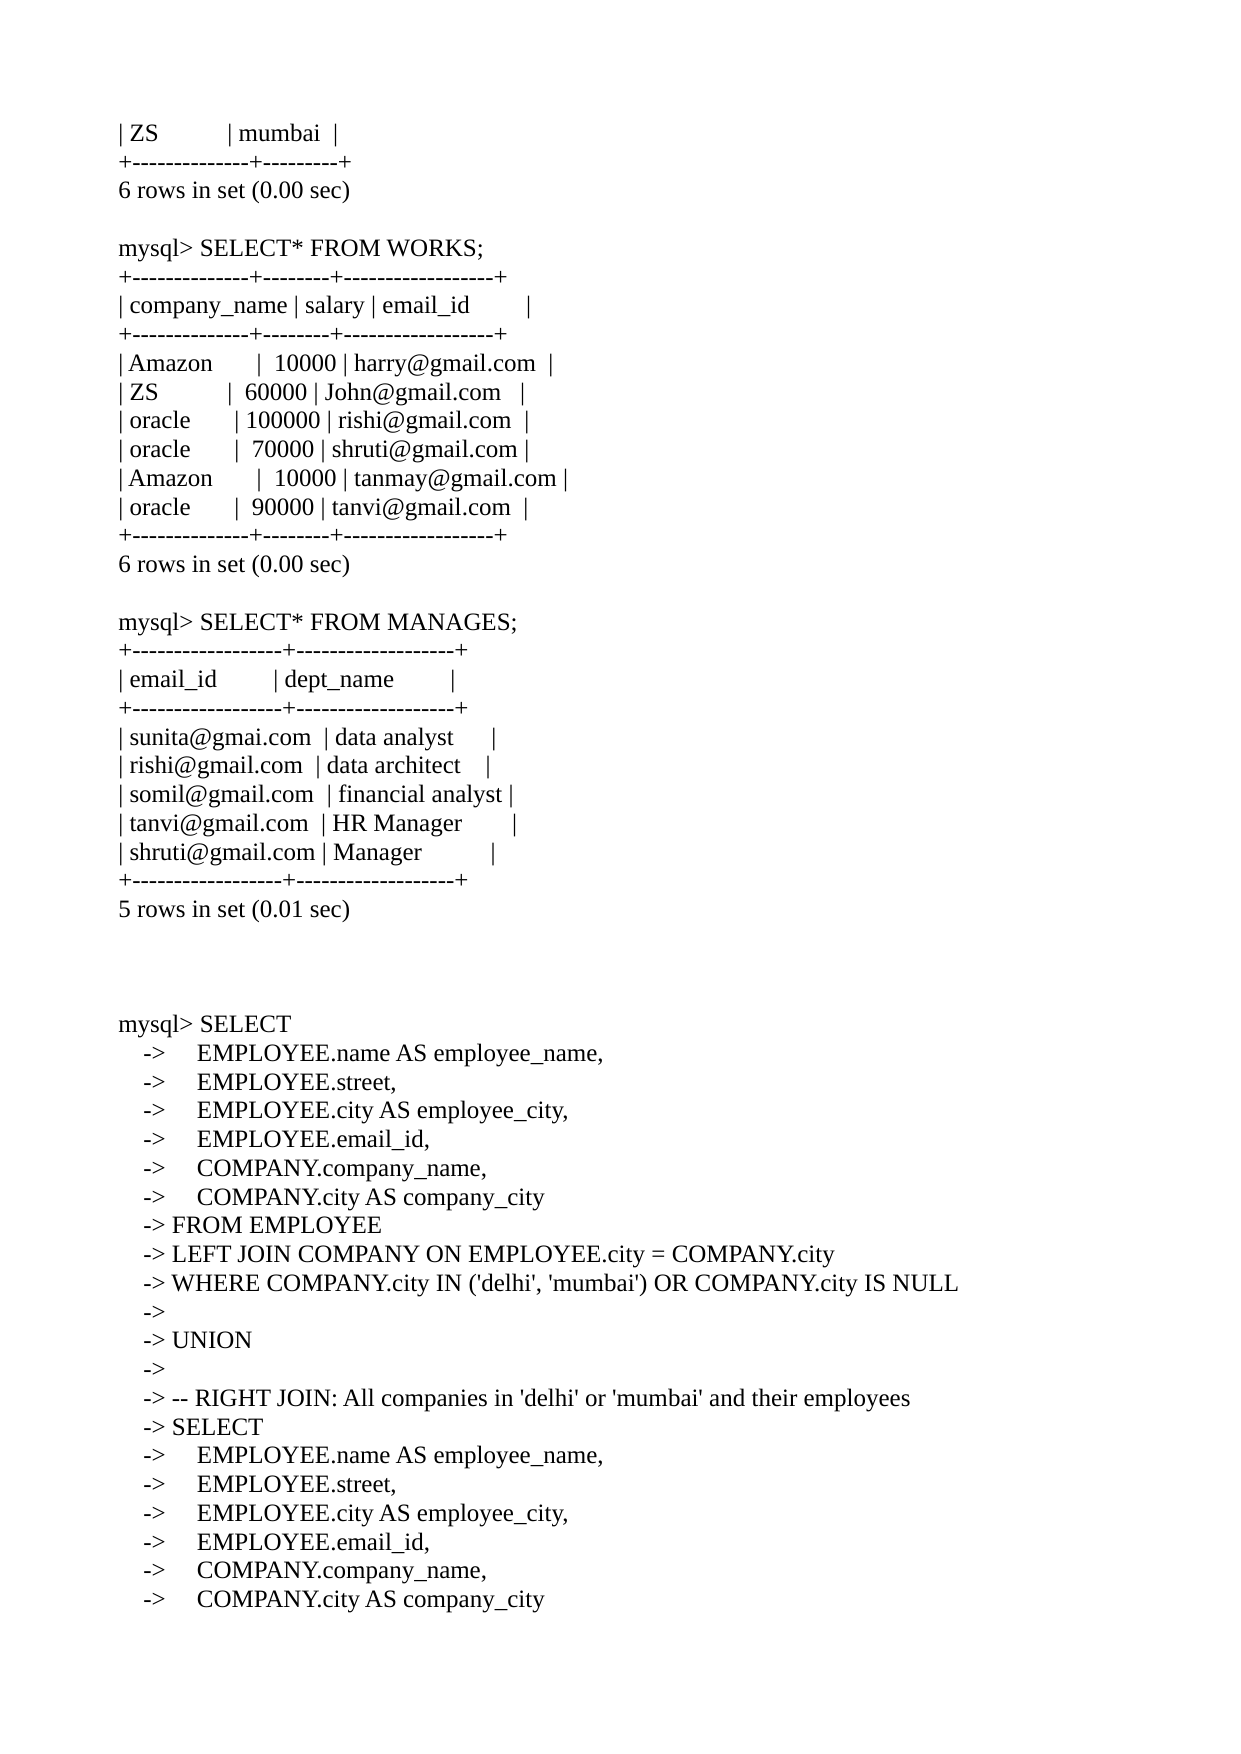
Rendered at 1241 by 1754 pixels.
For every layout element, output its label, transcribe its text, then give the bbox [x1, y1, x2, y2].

text -> EMPLOYEE.name AS employee_name, [118, 1441, 1122, 1469]
text | oracle | 70000 | shruti@gmail.com | [118, 434, 1122, 463]
text | somil@gmail.com | financial analyst | [118, 779, 1122, 808]
text -> -- RIGHT JOIN: All companies in 'delhi' or 'mumbai' and their employees [118, 1383, 1122, 1412]
text +--------------+--------+------------------+ [118, 521, 1122, 549]
text -> EMPLOYEE.city AS employee_city, [118, 1498, 1122, 1527]
text -> SELECT [118, 1412, 1122, 1441]
text +--------------+--------+------------------+ [118, 262, 1122, 291]
text -> [118, 1297, 1122, 1326]
text +------------------+-------------------+ [118, 693, 1122, 722]
text | company_name | salary | email_id | [118, 291, 1122, 319]
text -> EMPLOYEE.name AS employee_name, [118, 1038, 1122, 1067]
text -> WHERE COMPANY.city IN ('delhi', 'mumbai') OR COMPANY.city IS NULL [118, 1268, 1122, 1297]
text | Amazon | 10000 | tanmay@gmail.com | [118, 463, 1122, 492]
text | sunita@gmai.com | data analyst | [118, 722, 1122, 751]
text 5 rows in set (0.01 sec) [118, 894, 1122, 923]
text -> COMPANY.company_name, [118, 1556, 1122, 1584]
text | ZS | 60000 | John@gmail.com | [118, 377, 1122, 406]
text 6 rows in set (0.00 sec) [118, 176, 1122, 204]
text -> COMPANY.city AS company_city [118, 1182, 1122, 1211]
text +--------------+---------+ [118, 147, 1122, 176]
text | shruti@gmail.com | Manager | [118, 837, 1122, 866]
text | ZS | mumbai | [118, 118, 1122, 147]
text -> EMPLOYEE.email_id, [118, 1124, 1122, 1153]
text | oracle | 100000 | rishi@gmail.com | [118, 406, 1122, 434]
text -> COMPANY.company_name, [118, 1153, 1122, 1182]
text mysql> SELECT* FROM WORKS; [118, 233, 1122, 262]
text | email_id | dept_name | [118, 664, 1122, 693]
text -> FROM EMPLOYEE [118, 1211, 1122, 1239]
text -> EMPLOYEE.street, [118, 1067, 1122, 1096]
text | rishi@gmail.com | data architect | [118, 751, 1122, 779]
text mysql> SELECT [118, 1009, 1122, 1038]
text +------------------+-------------------+ [118, 636, 1122, 664]
text mysql> SELECT* FROM MANAGES; [118, 607, 1122, 636]
text -> LEFT JOIN COMPANY ON EMPLOYEE.city = COMPANY.city [118, 1239, 1122, 1268]
text -> COMPANY.city AS company_city [118, 1584, 1122, 1613]
text -> UNION [118, 1326, 1122, 1354]
text -> EMPLOYEE.city AS employee_city, [118, 1096, 1122, 1124]
text | Amazon | 10000 | harry@gmail.com | [118, 348, 1122, 377]
text | tanvi@gmail.com | HR Manager | [118, 808, 1122, 837]
text +------------------+-------------------+ [118, 866, 1122, 894]
text -> [118, 1354, 1122, 1383]
text +--------------+--------+------------------+ [118, 319, 1122, 348]
text | oracle | 90000 | tanvi@gmail.com | [118, 492, 1122, 521]
text -> EMPLOYEE.street, [118, 1469, 1122, 1498]
text 6 rows in set (0.00 sec) [118, 549, 1122, 578]
text -> EMPLOYEE.email_id, [118, 1527, 1122, 1556]
